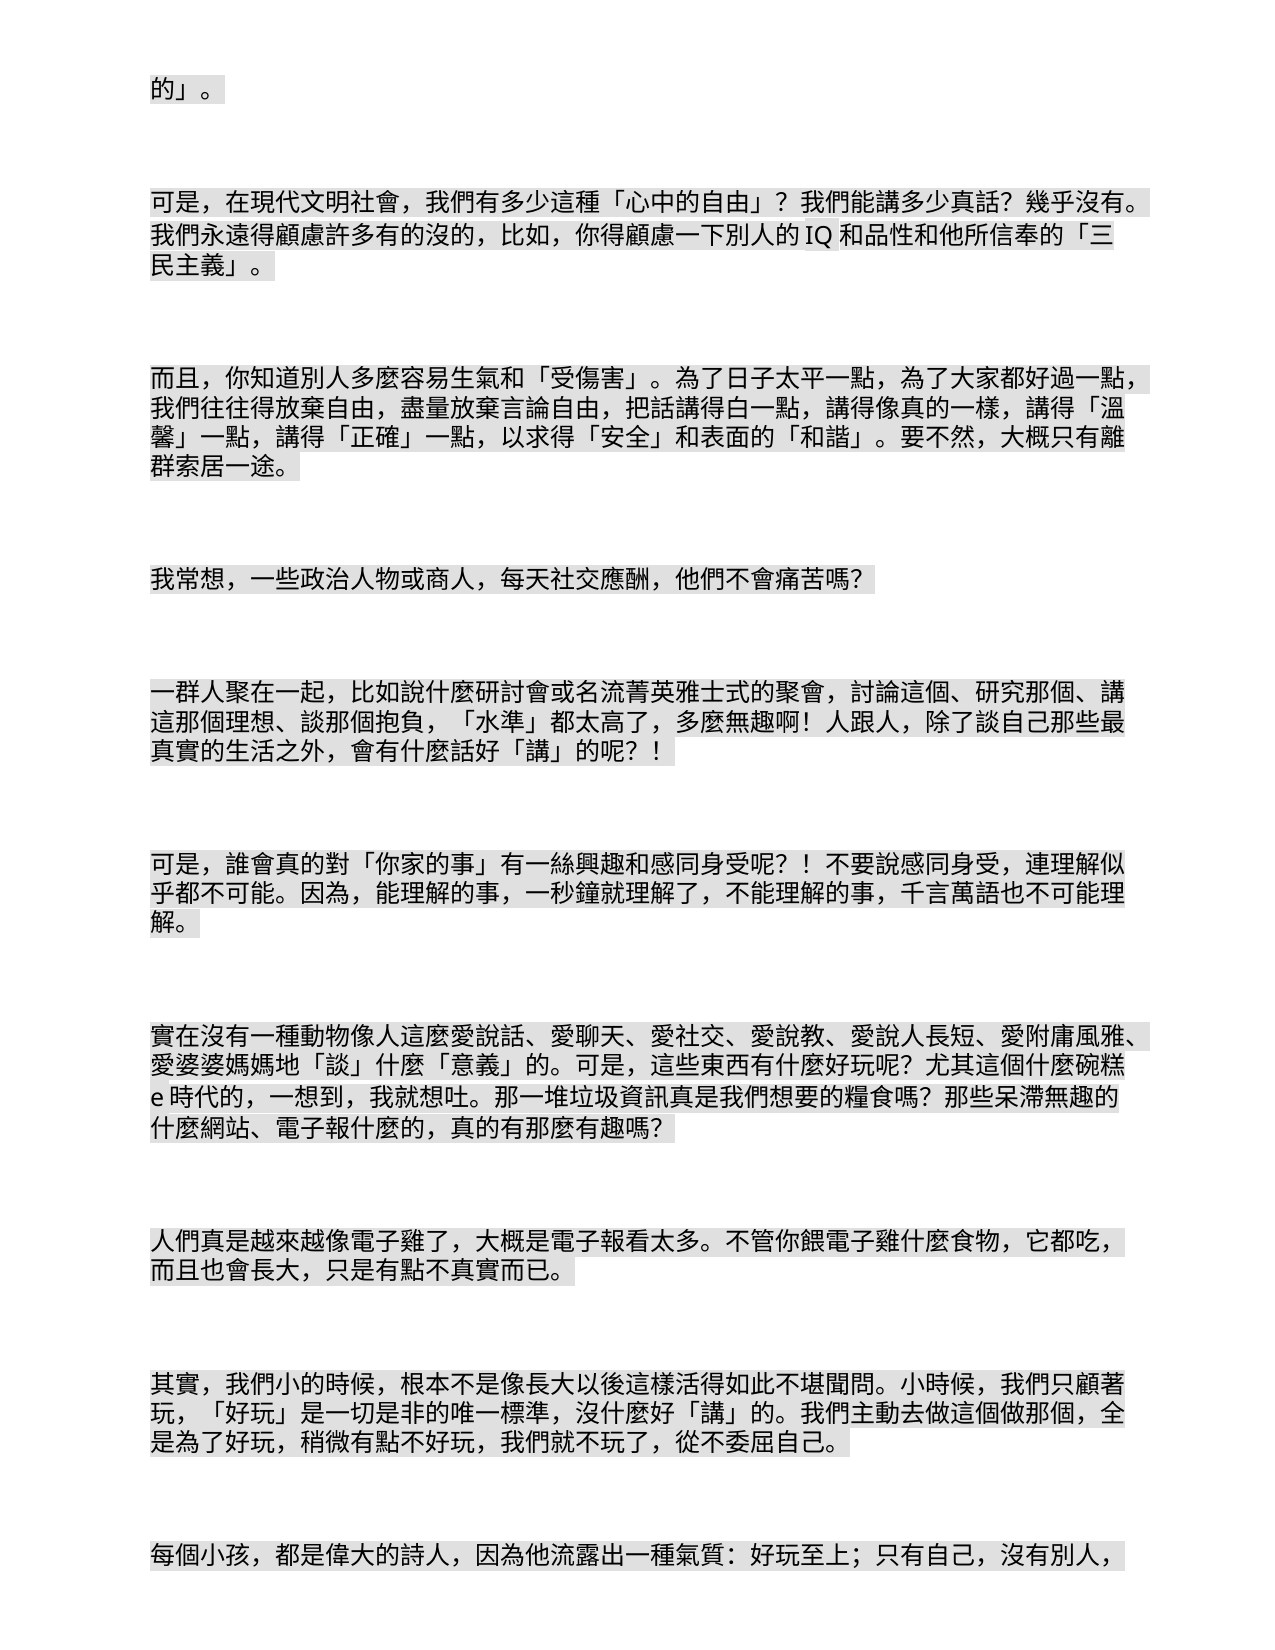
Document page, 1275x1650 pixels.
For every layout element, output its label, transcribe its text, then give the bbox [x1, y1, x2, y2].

text 而且，你知道別人多麼容易生氣和「受傷害」。為了日子太平一點，為了大家都好過一點，我們往往得放棄自由，盡量放棄言論自由，把話講得白一點，講得像真的一樣，講得「溫馨」一點，講得「正確」一點，以求得「安全」和表面的「和諧」。要不然，大概只有離群索居一途。 [150, 365, 1125, 481]
text 實在沒有一種動物像人這麼愛說話、愛聊天、愛社交、愛說教、愛說人長短、愛附庸風雅、愛婆婆媽媽地「談」什麼「意義」的。可是，這些東西有什麼好玩呢？尤其這個什麼碗糕e時代的，一想到，我就想吐。那一堆垃圾資訊真是我們想要的糧食嗎？那些呆滯無趣的什麼網站、電子報什麼的，真的有那麼有趣嗎？ [150, 1022, 1125, 1143]
text 每個小孩，都是偉大的詩人，因為他流露出一種氣質：好玩至上；只有自己，沒有別人， [150, 1541, 1125, 1571]
text 可是，在現代文明社會，我們有多少這種「心中的自由」？我們能講多少真話？幾乎沒有。我們永遠得顧慮許多有的沒的，比如，你得顧慮一下別人的IQ 和品性和他所信奉的「三民主義」。 [150, 188, 1125, 281]
text 我常想，一些政治人物或商人，每天社交應酬，他們不會痛苦嗎？ [150, 565, 1125, 594]
text 人們真是越來越像電子雞了，大概是電子報看太多。不管你餵電子雞什麼食物，它都吃，而且也會長大，只是有點不真實而已。 [150, 1227, 1125, 1286]
text 可是，誰會真的對「你家的事」有一絲興趣和感同身受呢？！不要說感同身受，連理解似乎都不可能。因為，能理解的事，一秒鐘就理解了，不能理解的事，千言萬語也不可能理解。 [150, 850, 1125, 938]
text 的」。 [150, 75, 1125, 104]
text 其實，我們小的時候，根本不是像長大以後這樣活得如此不堪聞問。小時候，我們只顧著玩，「好玩」是一切是非的唯一標準，沒什麼好「講」的。我們主動去做這個做那個，全是為了好玩，稍微有點不好玩，我們就不玩了，從不委屈自己。 [150, 1370, 1125, 1457]
text 一群人聚在一起，比如說什麼研討會或名流菁英雅士式的聚會，討論這個、研究那個、講這那個理想、談那個抱負，「水準」都太高了，多麼無趣啊！人跟人，除了談自己那些最真實的生活之外，會有什麼話好「講」的呢？！ [150, 679, 1125, 766]
